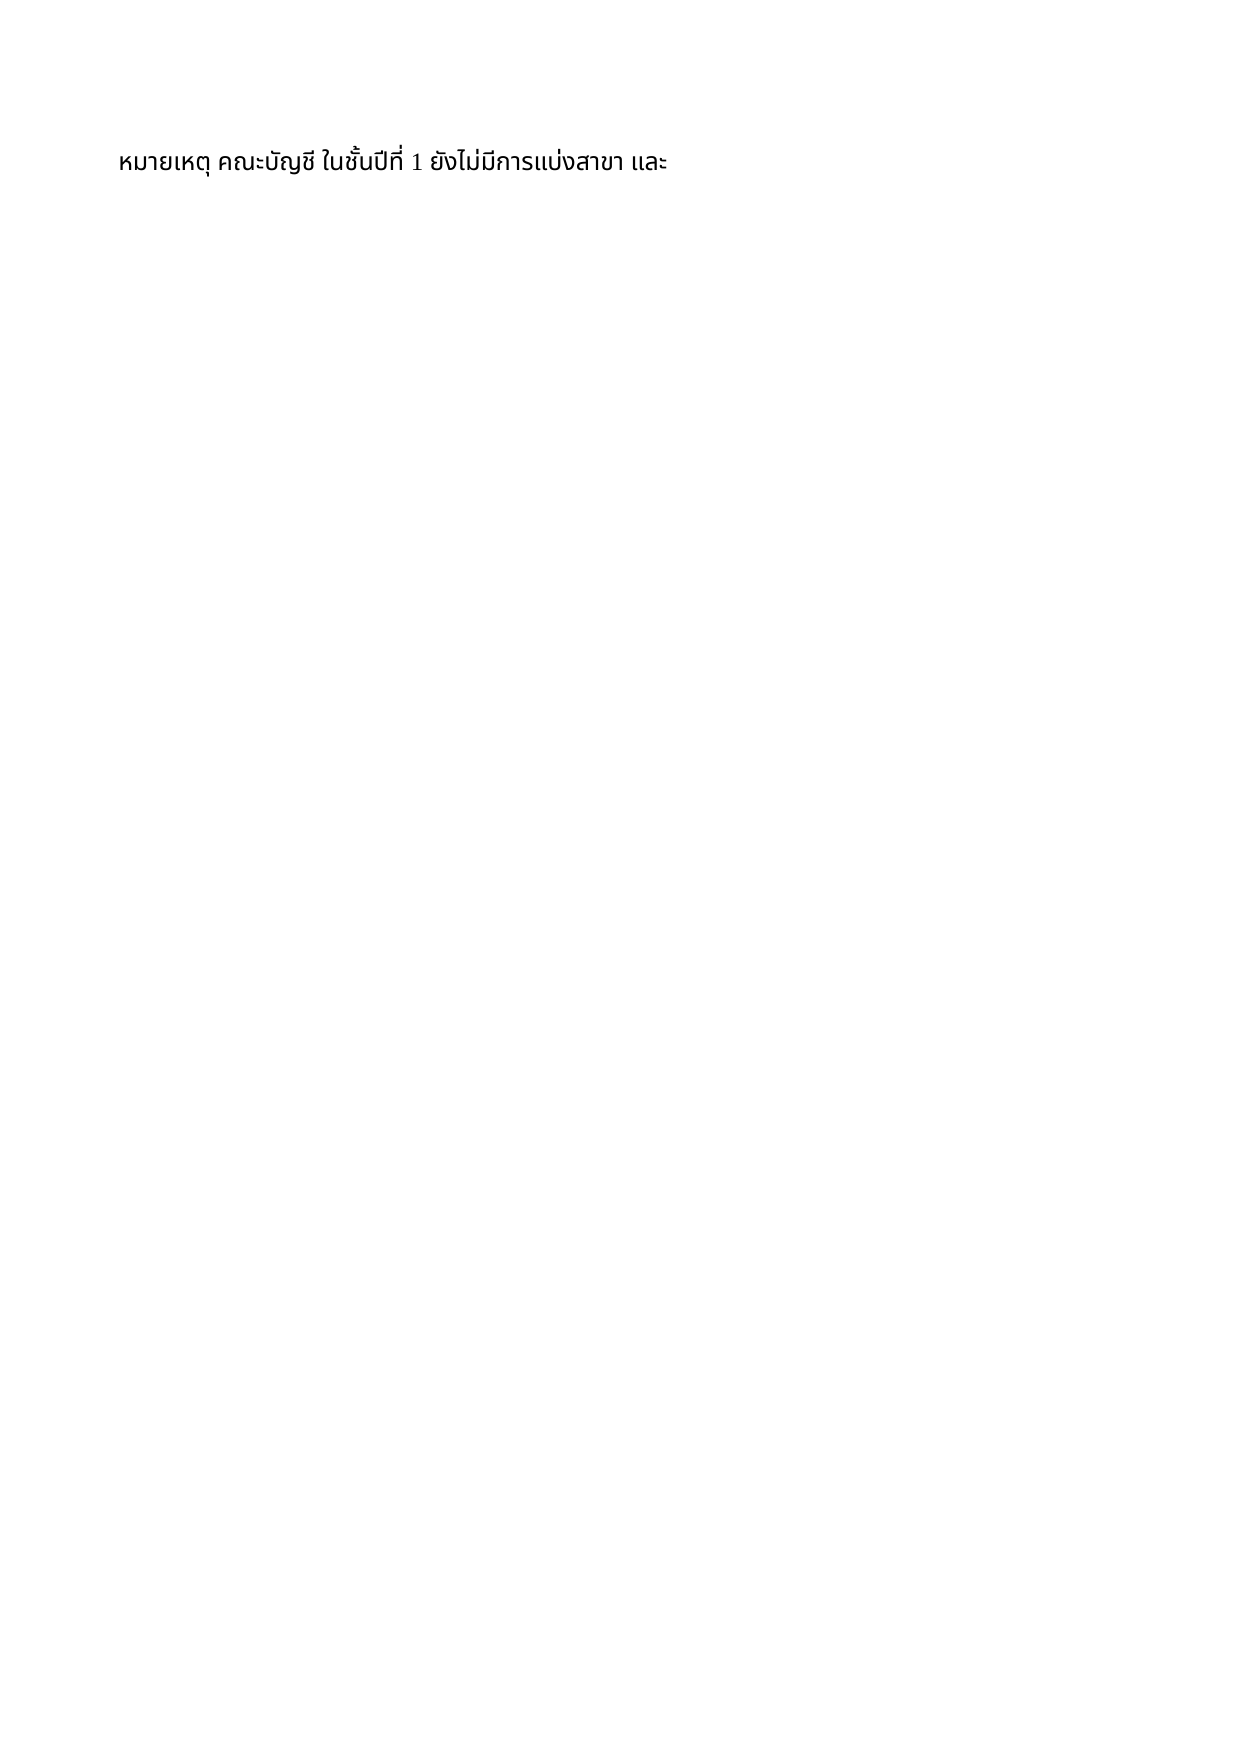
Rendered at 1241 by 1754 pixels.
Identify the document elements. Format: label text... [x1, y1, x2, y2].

text หมายเหตุ คณะบัญชี ในชั้นปีที่ 1 ยังไม่มีการแบ่งสาขา และ [118, 147, 1122, 180]
